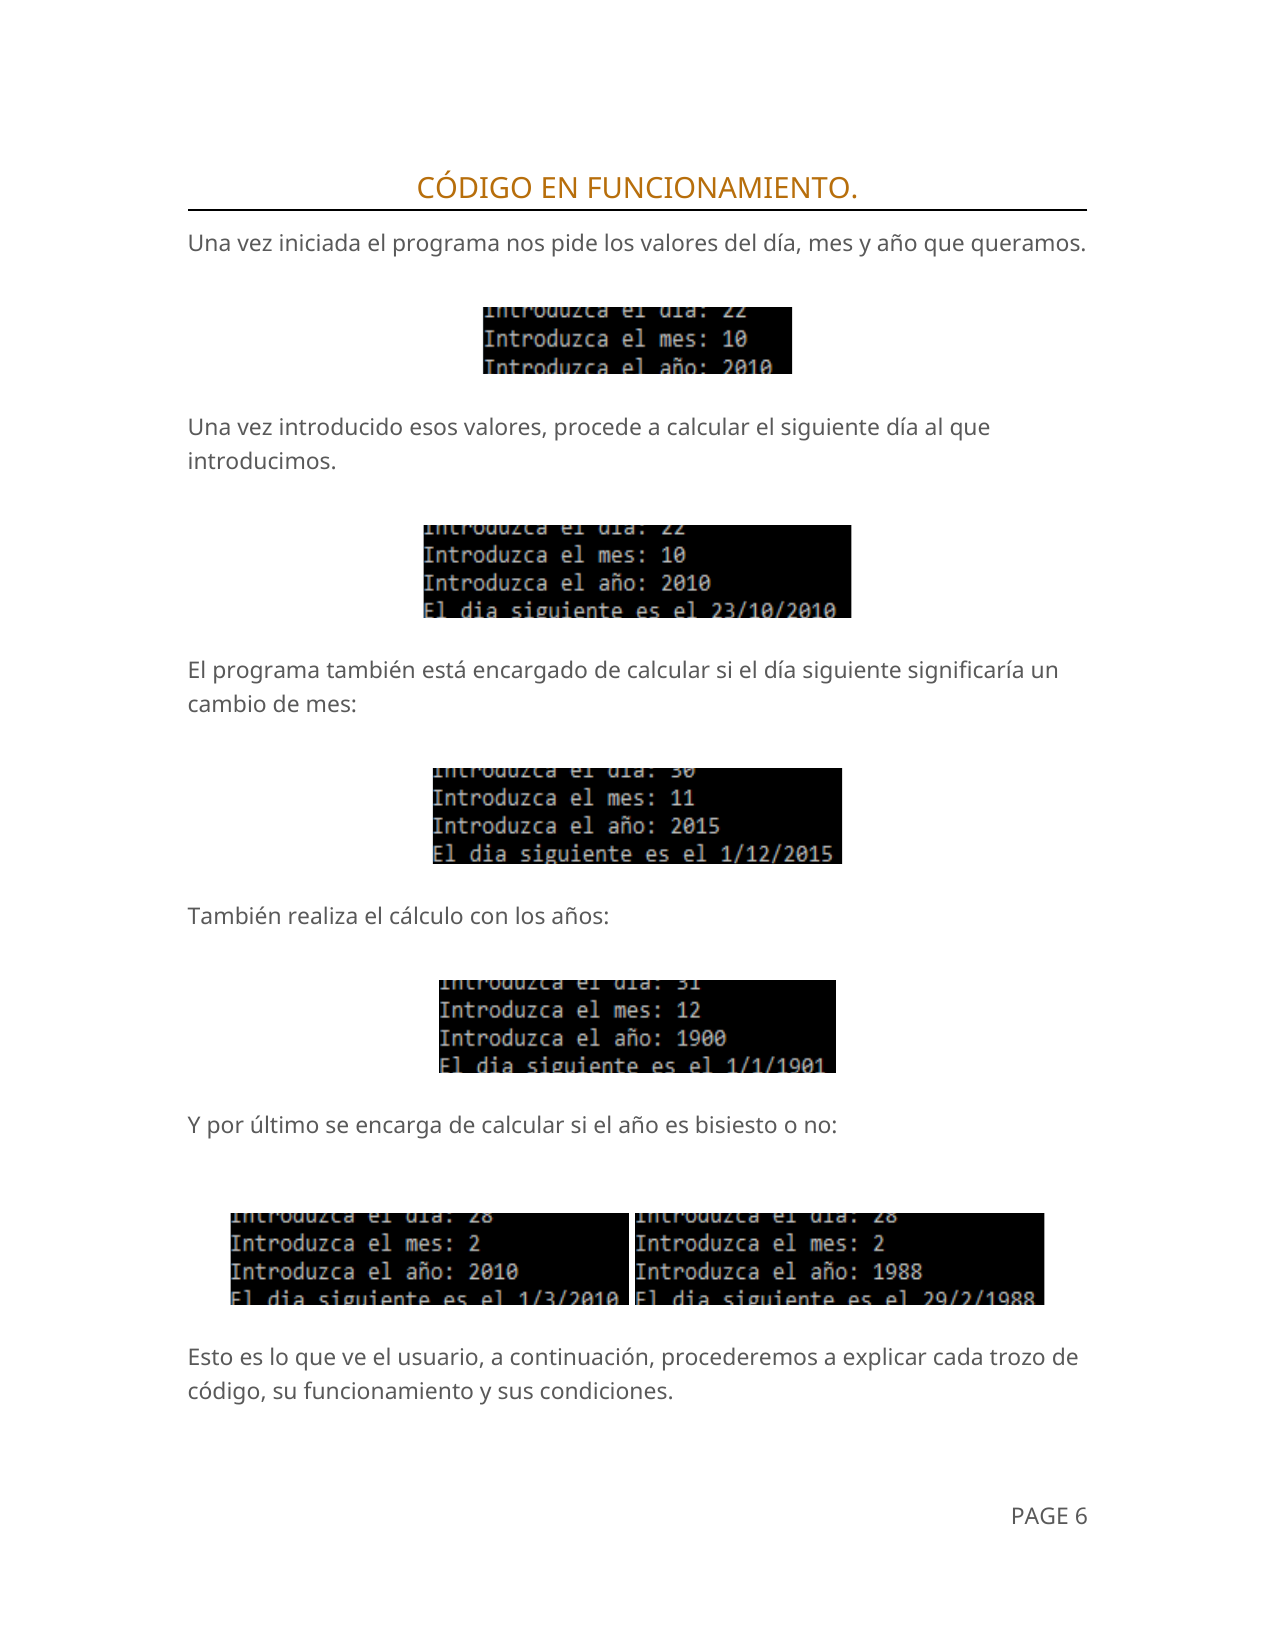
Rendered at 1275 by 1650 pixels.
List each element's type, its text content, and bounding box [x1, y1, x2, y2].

text Y por último se encarga de calcular si el año es bisiesto o no: [187, 1109, 1087, 1140]
text Esto es lo que ve el usuario, a continuación, procederemos a explicar cada trozo de código, su funcionamiento y sus condiciones. [187, 1341, 1087, 1406]
text Una vez introducido esos valores, procede a calcular el siguiente día al que introducimos. [187, 410, 1087, 476]
subtitle Código en funcionamiento. [187, 168, 1087, 211]
text También realiza el cálculo con los años: [187, 900, 1087, 931]
text Una vez iniciada el programa nos pide los valores del día, mes y año que queramos. [187, 227, 1087, 258]
text El programa también está encargado de calcular si el día siguiente significaría un cambio de mes: [187, 654, 1087, 719]
